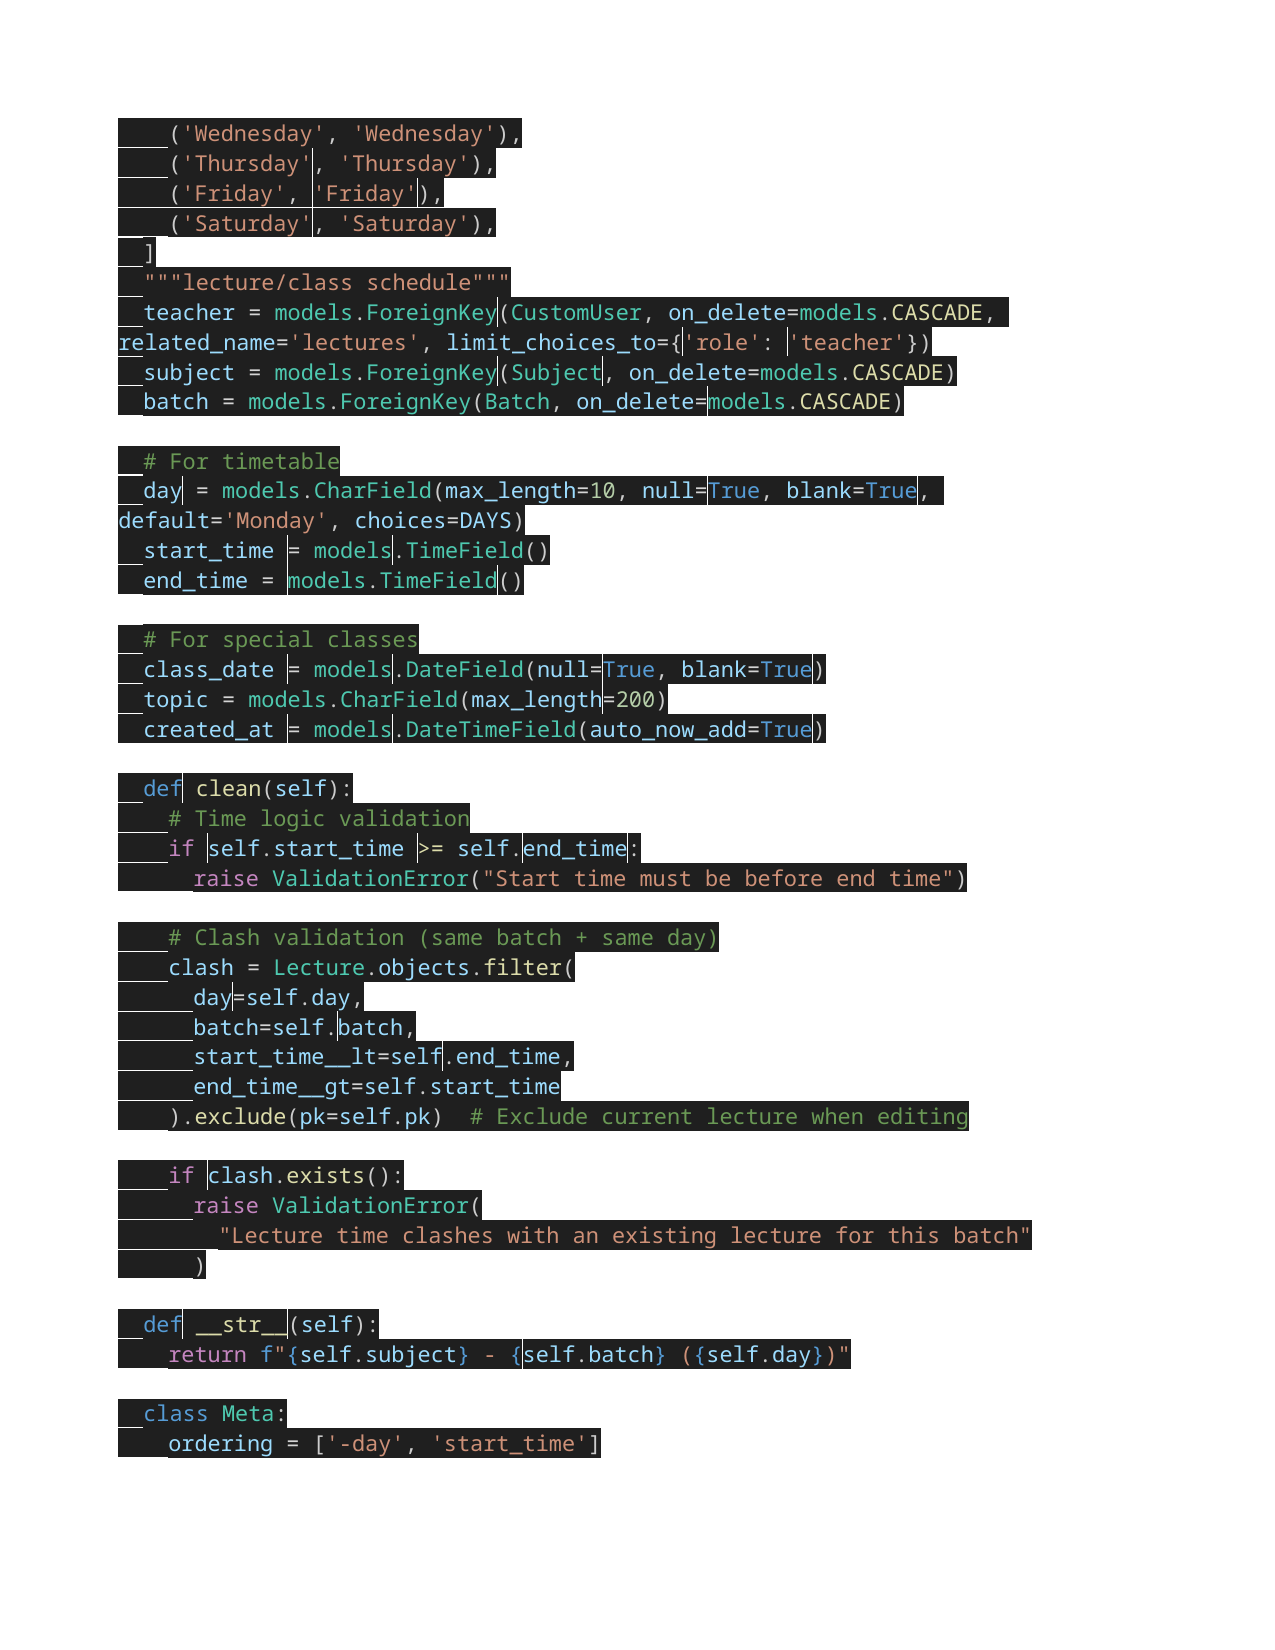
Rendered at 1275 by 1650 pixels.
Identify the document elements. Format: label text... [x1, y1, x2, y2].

text ('Wednesday', 'Wednesday'), [118, 118, 1157, 148]
text batch = models.ForeignKey(Batch, on_delete=models.CASCADE) [118, 386, 1157, 416]
text def __str__(self): [118, 1309, 1157, 1339]
text day=self.day, [118, 982, 1157, 1011]
text start_time = models.TimeField() [118, 535, 1157, 565]
text # Time logic validation [118, 803, 1157, 833]
text "Lecture time clashes with an existing lecture for this batch" [118, 1220, 1157, 1250]
text class_date = models.DateField(null=True, blank=True) [118, 654, 1157, 684]
text teacher = models.ForeignKey(CustomUser, on_delete=models.CASCADE, related_name='lectures', limit_choices_to={'role': 'teacher'}) [118, 297, 1157, 356]
text def clean(self): [118, 773, 1157, 803]
text # For special classes [118, 624, 1157, 654]
text topic = models.CharField(max_length=200) [118, 684, 1157, 714]
text ('Friday', 'Friday'), [118, 178, 1157, 207]
text end_time = models.TimeField() [118, 565, 1157, 595]
text ] [118, 237, 1157, 267]
text raise ValidationError("Start time must be before end time") [118, 863, 1157, 892]
text clash = Lecture.objects.filter( [118, 952, 1157, 982]
text ).exclude(pk=self.pk) # Exclude current lecture when editing [118, 1101, 1157, 1131]
text start_time__lt=self.end_time, [118, 1041, 1157, 1071]
text if clash.exists(): [118, 1160, 1157, 1190]
text """lecture/class schedule""" [118, 267, 1157, 297]
text day = models.CharField(max_length=10, null=True, blank=True, default='Monday', choices=DAYS) [118, 476, 1157, 535]
text ('Saturday', 'Saturday'), [118, 207, 1157, 237]
text # For timetable [118, 446, 1157, 476]
text raise ValidationError( [118, 1190, 1157, 1220]
text created_at = models.DateTimeField(auto_now_add=True) [118, 714, 1157, 743]
text ('Thursday', 'Thursday'), [118, 148, 1157, 178]
text ordering = ['-day', 'start_time'] [118, 1428, 1157, 1458]
text # Clash validation (same batch + same day) [118, 922, 1157, 952]
text batch=self.batch, [118, 1011, 1157, 1041]
text end_time__gt=self.start_time [118, 1071, 1157, 1101]
text if self.start_time >= self.end_time: [118, 833, 1157, 863]
text ) [118, 1250, 1157, 1279]
text class Meta: [118, 1398, 1157, 1428]
text subject = models.ForeignKey(Subject, on_delete=models.CASCADE) [118, 356, 1157, 386]
text return f"{self.subject} - {self.batch} ({self.day})" [118, 1339, 1157, 1369]
